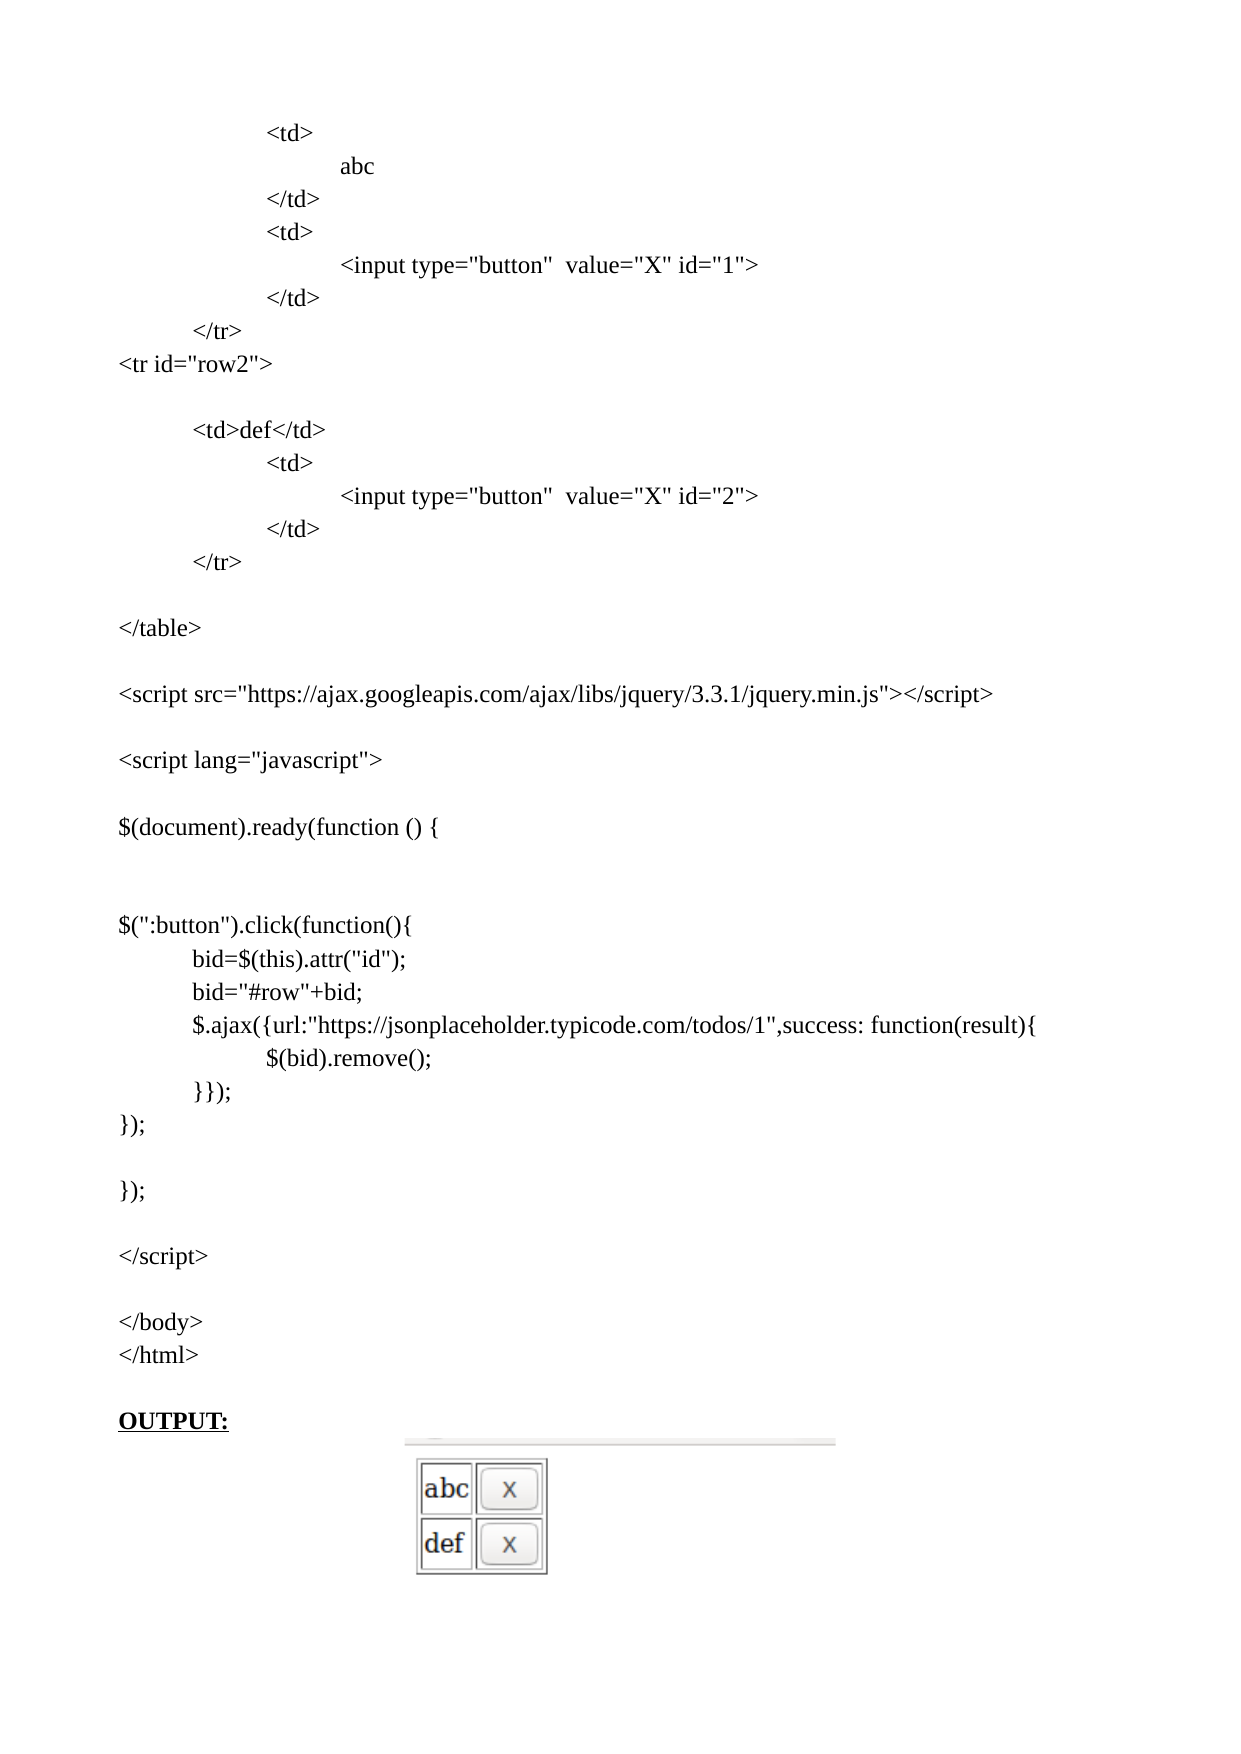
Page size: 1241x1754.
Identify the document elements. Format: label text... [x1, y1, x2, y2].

text }); [118, 1109, 1122, 1137]
text $(bid).remove(); [118, 1043, 1122, 1071]
text }); [118, 1175, 1122, 1203]
picture [404, 1438, 836, 1630]
text <script src="https://ajax.googleapis.com/ajax/libs/jquery/3.3.1/jquery.min.js"></script> [118, 679, 1122, 708]
text <script lang="javascript"> [118, 746, 1122, 774]
text bid=$(this).attr("id"); [118, 944, 1122, 972]
text </body> [118, 1307, 1122, 1336]
text </tr> [118, 316, 1122, 345]
text </tr> [118, 547, 1122, 576]
text </html> [118, 1340, 1122, 1369]
text $.ajax({url:"https://jsonplaceholder.typicode.com/todos/1",success: function(result){ [118, 1010, 1122, 1038]
text <input type="button" value="X" id="1"> [118, 250, 1122, 279]
text <td> [118, 448, 1122, 477]
text <td> [118, 217, 1122, 246]
text </td> [118, 184, 1122, 213]
text <td>def</td> [118, 415, 1122, 444]
text <td> [118, 118, 1122, 147]
text OUTPUT: [118, 1373, 1122, 1435]
text <input type="button" value="X" id="2"> [118, 481, 1122, 510]
text </table> [118, 613, 1122, 642]
text </script> [118, 1241, 1122, 1269]
text </td> [118, 514, 1122, 543]
text }}); [118, 1076, 1122, 1104]
text $(document).ready(function () { [118, 812, 1122, 840]
text </td> [118, 283, 1122, 312]
text <tr id="row2"> [118, 349, 1122, 378]
text $(":button").click(function(){ [118, 911, 1122, 939]
text abc [118, 151, 1122, 180]
text bid="#row"+bid; [118, 977, 1122, 1005]
